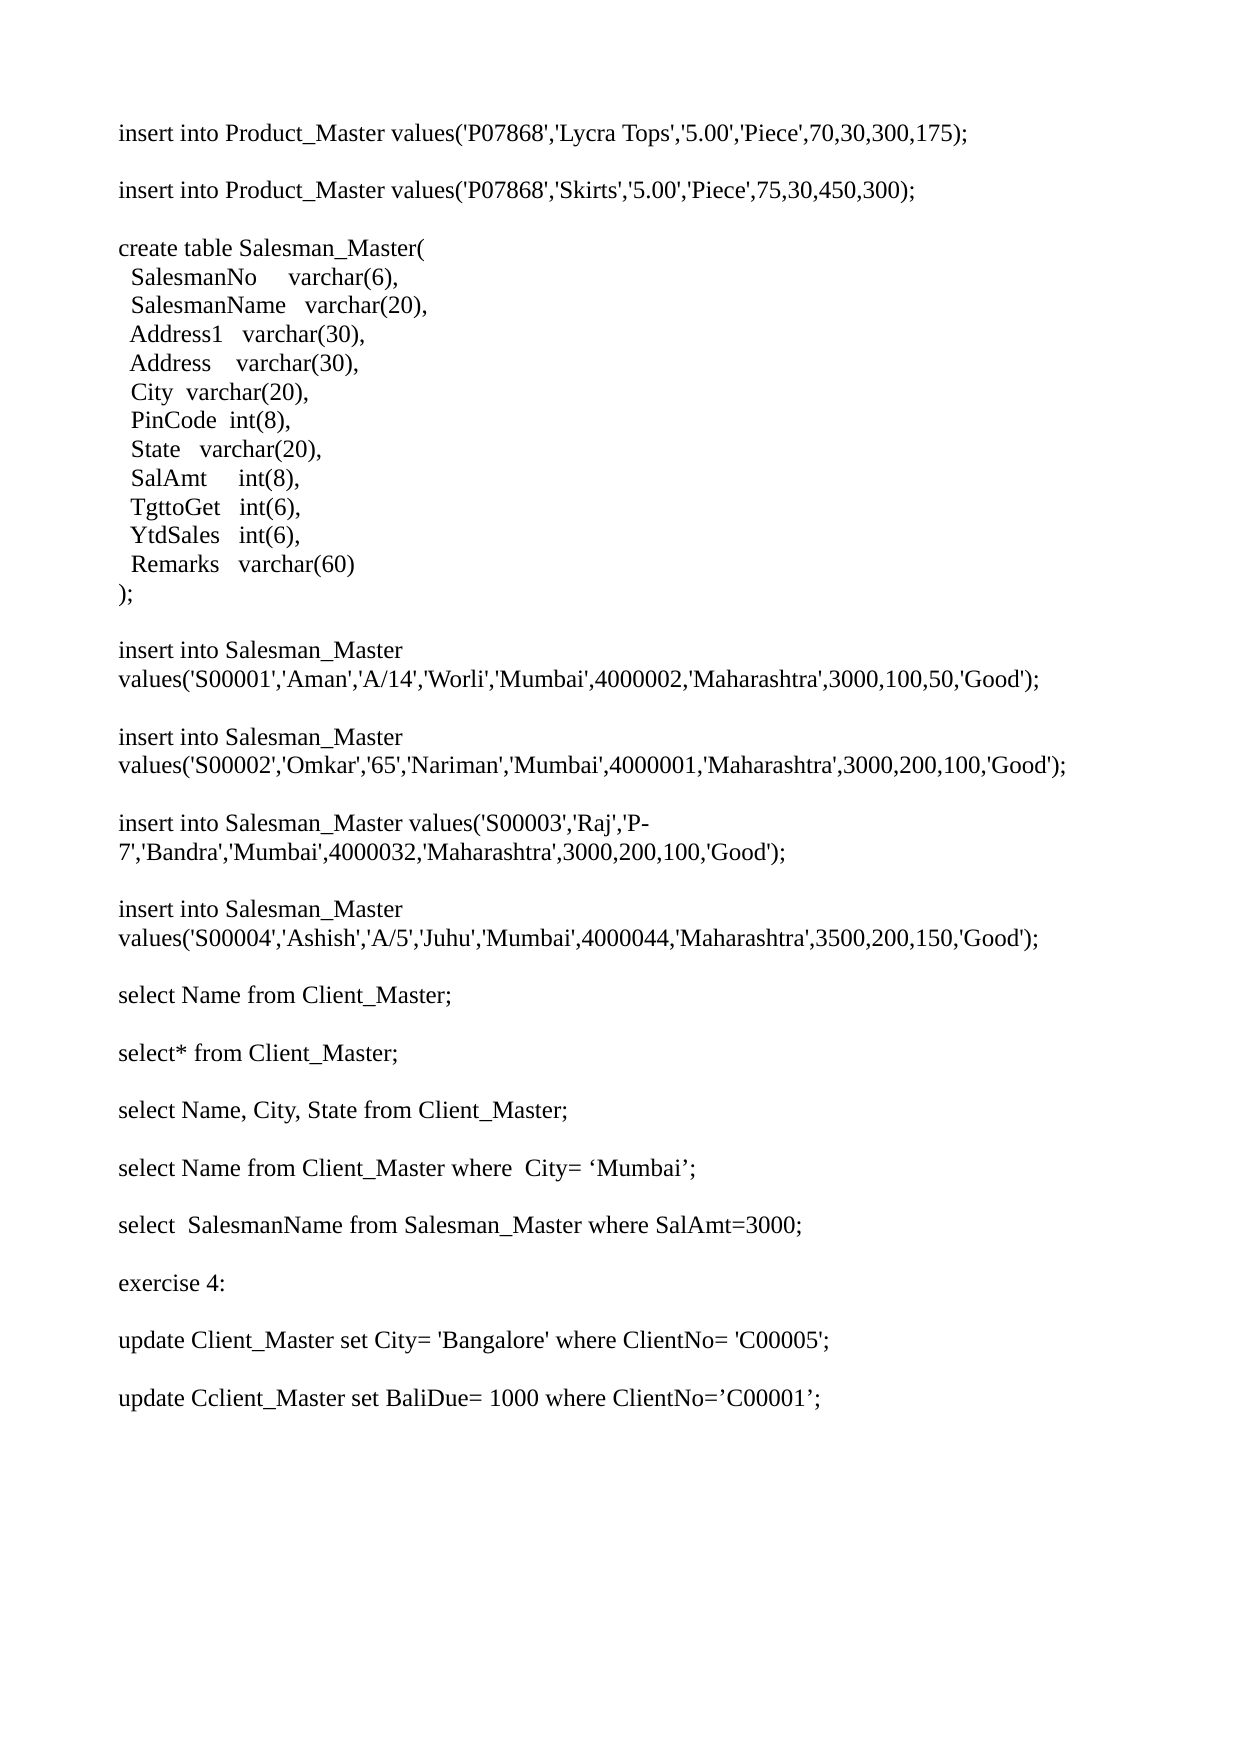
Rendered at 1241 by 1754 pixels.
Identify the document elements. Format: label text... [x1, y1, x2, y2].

text insert into Salesman_Master values('S00002','Omkar','65','Nariman','Mumbai',4000001,'Maharashtra',3000,200,100,'Good'); [118, 722, 1211, 779]
text select Name from Client_Master where City= ‘Mumbai’; [118, 1153, 1211, 1182]
text create table Salesman_Master( [118, 233, 1211, 262]
text YtdSales int(6), [118, 521, 1211, 549]
text SalesmanNo varchar(6), [118, 262, 1211, 291]
text update Client_Master set City= 'Bangalore' where ClientNo= 'C00005'; [118, 1326, 1211, 1354]
text City varchar(20), [118, 377, 1211, 406]
text select Name, City, State from Client_Master; [118, 1096, 1211, 1124]
text State varchar(20), [118, 434, 1211, 463]
text insert into Product_Master values('P07868','Lycra Tops','5.00','Piece',70,30,300,175); [118, 118, 1211, 147]
text exercise 4: [118, 1268, 1211, 1297]
text select Name from Client_Master; [118, 981, 1211, 1009]
text PinCode int(8), [118, 406, 1211, 434]
text Address1 varchar(30), [118, 319, 1211, 348]
text TgttoGet int(6), [118, 492, 1211, 521]
text update Cclient_Master set BaliDue= 1000 where ClientNo=’C00001’; [118, 1383, 1211, 1412]
text insert into Salesman_Master values('S00004','Ashish','A/5','Juhu','Mumbai',4000044,'Maharashtra',3500,200,150,'Good'); [118, 894, 1211, 952]
text SalAmt int(8), [118, 463, 1211, 492]
text insert into Salesman_Master values('S00003','Raj','P-7','Bandra','Mumbai',4000032,'Maharashtra',3000,200,100,'Good'); [118, 808, 1211, 866]
text select* from Client_Master; [118, 1038, 1211, 1067]
text select SalesmanName from Salesman_Master where SalAmt=3000; [118, 1211, 1211, 1239]
text Address varchar(30), [118, 348, 1211, 377]
text ); [118, 578, 1211, 607]
text insert into Product_Master values('P07868','Skirts','5.00','Piece',75,30,450,300); [118, 176, 1211, 204]
text Remarks varchar(60) [118, 549, 1211, 578]
text insert into Salesman_Master values('S00001','Aman','A/14','Worli','Mumbai',4000002,'Maharashtra',3000,100,50,'Good'); [118, 636, 1211, 693]
text SalesmanName varchar(20), [118, 291, 1211, 319]
